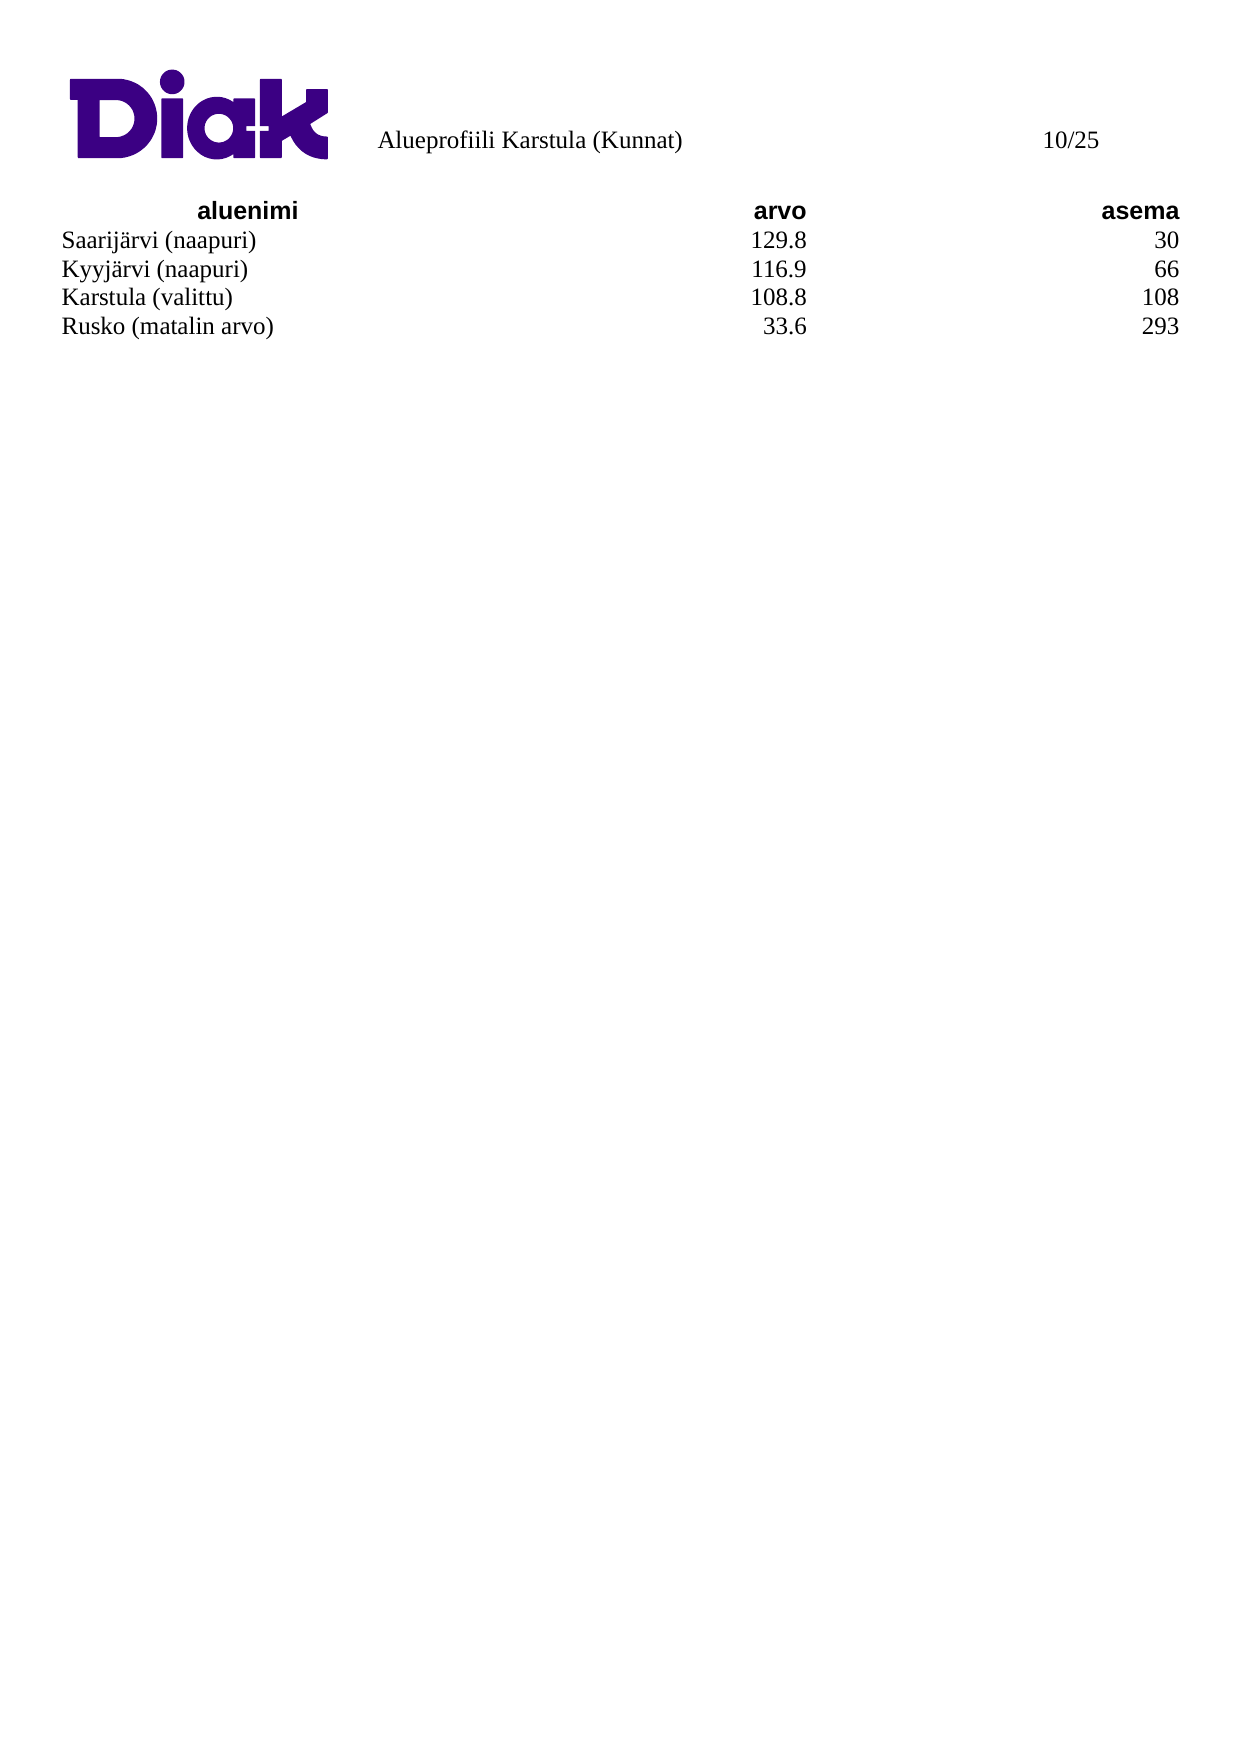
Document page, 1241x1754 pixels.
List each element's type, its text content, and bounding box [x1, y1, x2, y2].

table_cell 108.8 [434, 283, 806, 311]
table_cell 129.8 [434, 225, 806, 254]
table_cell 33.6 [434, 311, 806, 340]
table_header aluenimi [61, 196, 434, 225]
table_cell Karstula (valittu) [61, 283, 434, 311]
table_cell Saarijärvi (naapuri) [61, 225, 434, 254]
table_header asema [806, 196, 1179, 225]
table_cell Kyyjärvi (naapuri) [61, 254, 434, 282]
table_cell 30 [806, 225, 1179, 254]
table_cell Rusko (matalin arvo) [61, 311, 434, 340]
table_cell 116.9 [434, 254, 806, 282]
table_cell 66 [806, 254, 1179, 282]
table_cell 293 [806, 311, 1179, 340]
table_header arvo [434, 196, 806, 225]
table_cell 108 [806, 283, 1179, 311]
